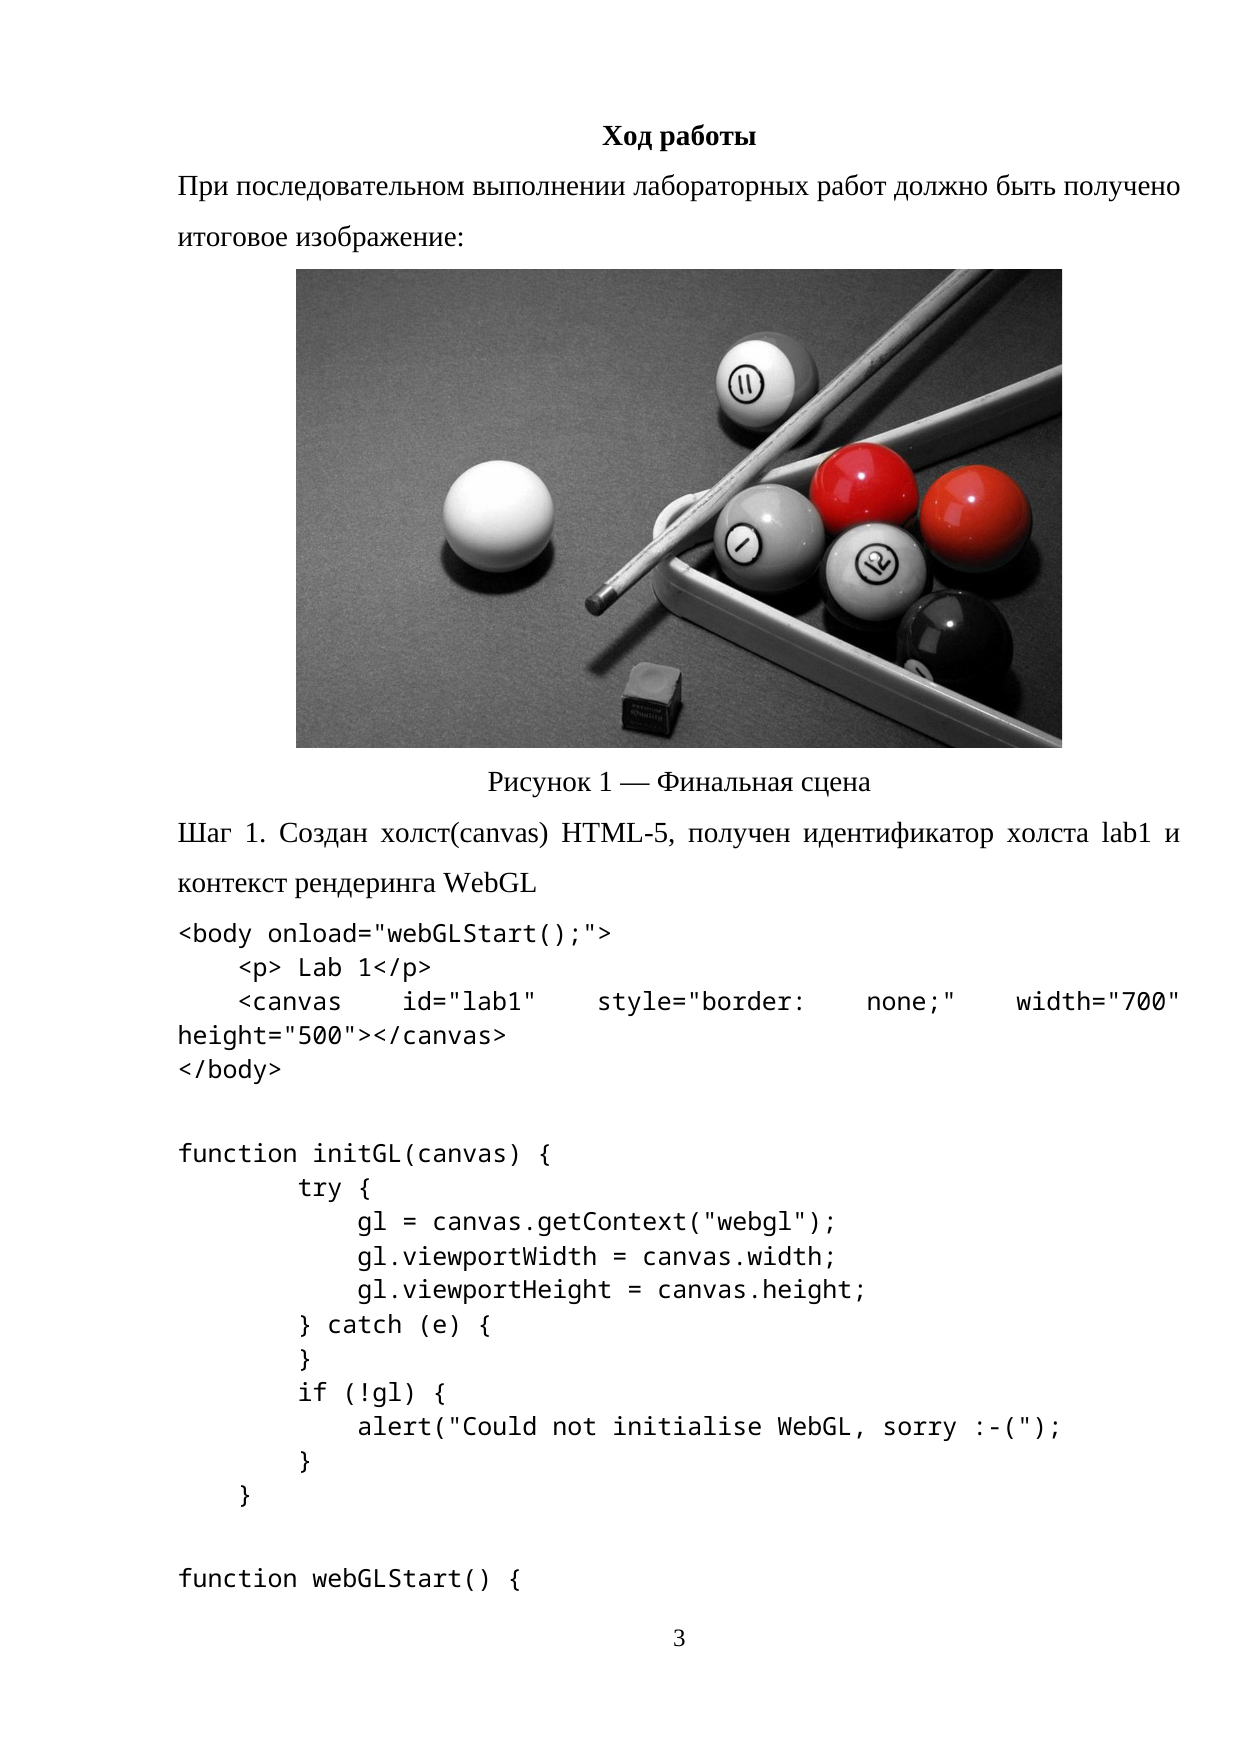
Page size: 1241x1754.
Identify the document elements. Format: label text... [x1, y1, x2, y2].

text } [177, 1442, 1181, 1477]
text Шаг 1. Создан холст(canvas) HTML-5, получен идентификатор холста lab1 и контекст рендеринга WebGL [177, 815, 1181, 898]
subtitle При последовательном выполнении лабораторных работ должно быть получено итоговое изображение: [177, 168, 1181, 252]
picture [296, 269, 1063, 748]
text </body> [177, 1052, 1181, 1086]
text gl = canvas.getContext("webgl"); [177, 1204, 1181, 1238]
text <p> Lab 1</p> [177, 949, 1181, 983]
text try { [177, 1170, 1181, 1204]
text gl.viewportWidth = canvas.width; [177, 1238, 1181, 1272]
text alert("Could not initialise WebGL, sorry :-("); [177, 1408, 1181, 1442]
text gl.viewportHeight = canvas.height; [177, 1272, 1181, 1306]
text Рисунок 1 — Финальная сцена [177, 764, 1181, 798]
text if (!gl) { [177, 1374, 1181, 1408]
text } [177, 1477, 1181, 1511]
text function webGLStart() { [177, 1561, 1181, 1595]
text } catch (e) { [177, 1306, 1181, 1340]
text Ход работы [177, 118, 1181, 152]
text <canvas id="lab1" style="border: none;" width="700" height="500"></canvas> [177, 983, 1181, 1052]
text function initGL(canvas) { [177, 1136, 1181, 1170]
text <body onload="webGLStart();"> [177, 915, 1181, 949]
text } [177, 1340, 1181, 1374]
